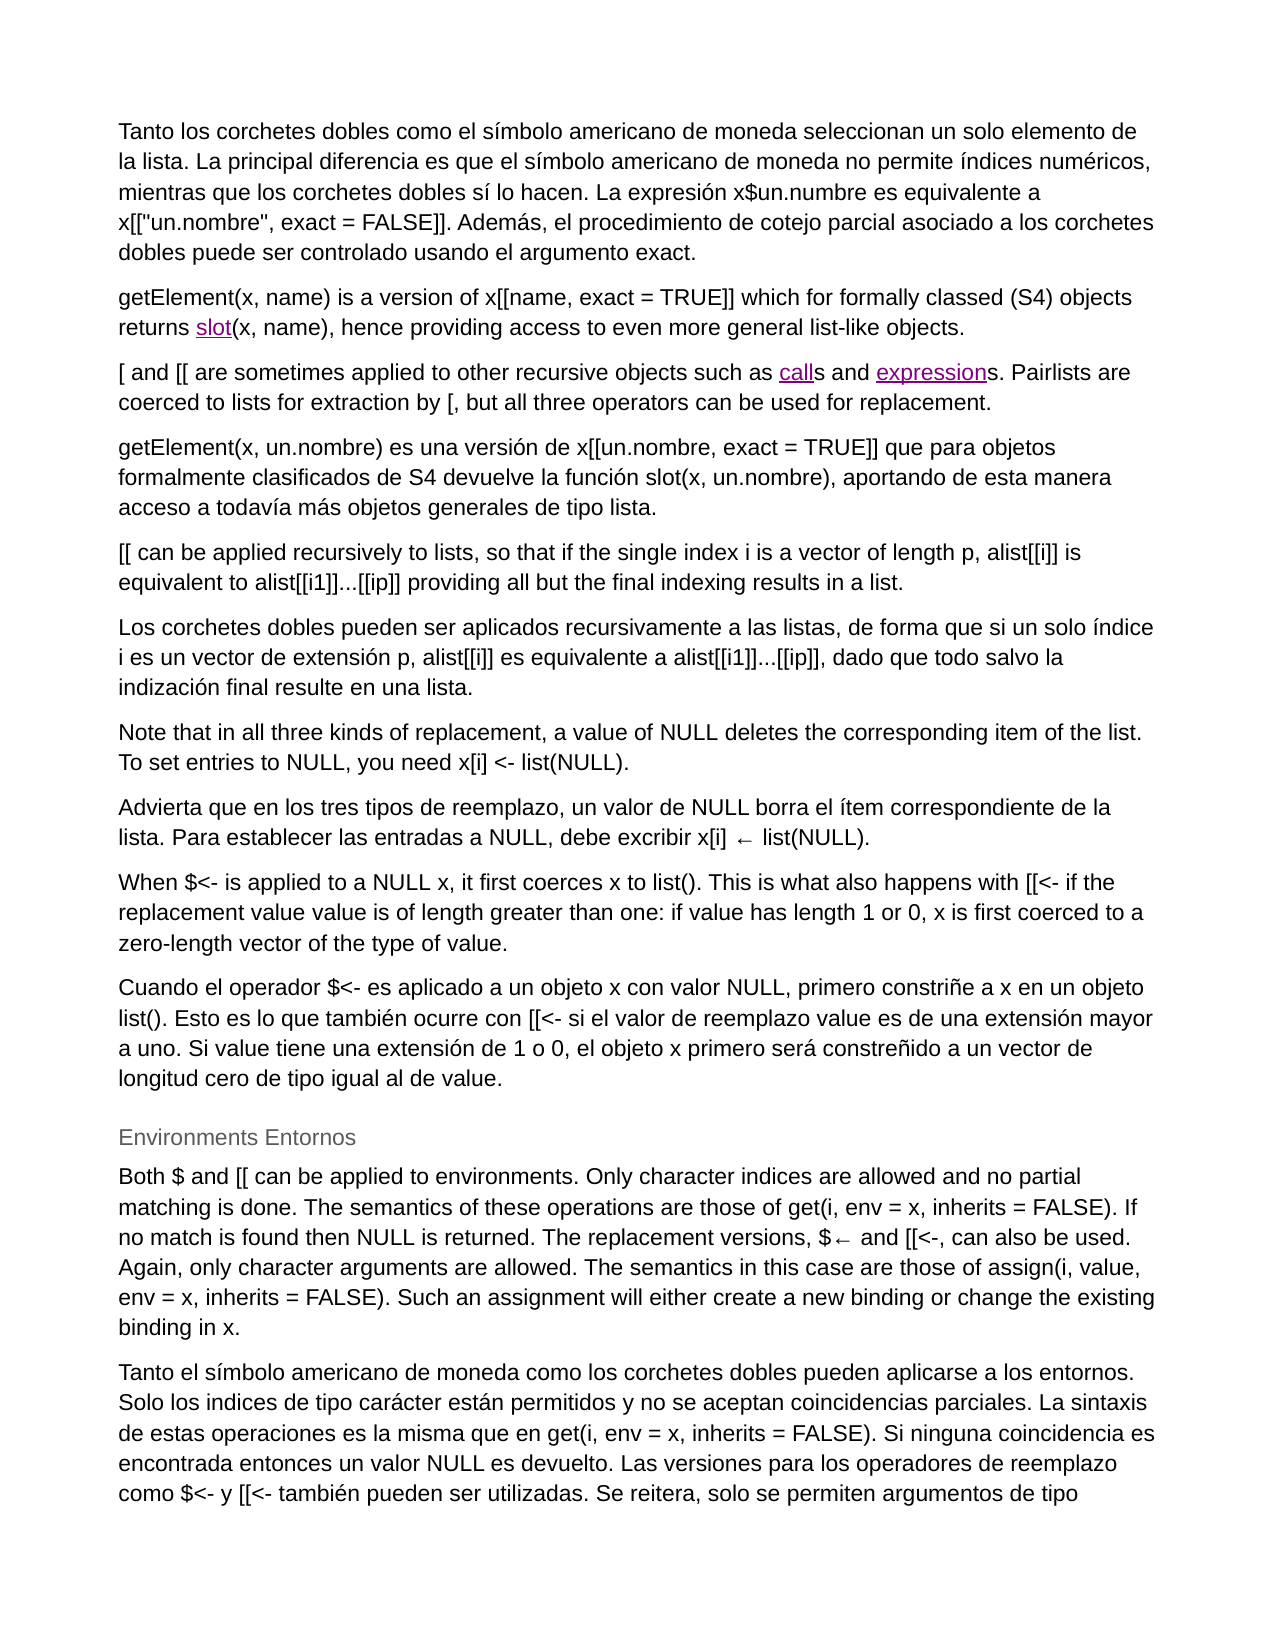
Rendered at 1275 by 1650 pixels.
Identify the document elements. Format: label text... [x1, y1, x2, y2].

text When $<- is applied to a NULL x, it first coerces x to list(). This is what also happens with [[<- if the replacement value value is of length greater than one: if value has length 1 or 0, x is first coerced to a zero-length vector of the type of value. [118, 869, 1157, 956]
subtitle Environments Entornos [118, 1124, 1157, 1151]
text getElement(x, un.nombre) es una versión de x[[un.nombre, exact = TRUE]] que para objetos formalmente clasificados de S4 devuelve la función slot(x, un.nombre), aportando de esta manera acceso a todavía más objetos generales de tipo lista. [118, 434, 1157, 521]
text Advierta que en los tres tipos de reemplazo, un valor de NULL borra el ítem correspondiente de la lista. Para establecer las entradas a NULL, debe excribir x[i] ← list(NULL). [118, 794, 1157, 851]
text Cuando el operador $<- es aplicado a un objeto x con valor NULL, primero constriñe a x en un objeto list(). Esto es lo que también ocurre con [[<- si el valor de reemplazo value es de una extensión mayor a uno. Si value tiene una extensión de 1 o 0, el objeto x primero será constreñido a un vector de longitud cero de tipo igual al de value. [118, 974, 1157, 1091]
text getElement(x, name) is a version of x[[name, exact = TRUE]] which for formally classed (S4) objects returns slot(x, name), hence providing access to even more general list-like objects. [118, 284, 1157, 340]
text Tanto los corchetes dobles como el símbolo americano de moneda seleccionan un solo elemento de la lista. La principal diferencia es que el símbolo americano de moneda no permite índices numéricos, mientras que los corchetes dobles sí lo hacen. La expresión x$un.numbre es equivalente a x[["un.nombre", exact = FALSE]]. Además, el procedimiento de cotejo parcial asociado a los corchetes dobles puede ser controlado usando el argumento exact. [118, 118, 1157, 265]
text [[ can be applied recursively to lists, so that if the single index i is a vector of length p, alist[[i]] is equivalent to alist[[i1]]...[[ip]] providing all but the final indexing results in a list. [118, 539, 1157, 596]
text Tanto el símbolo americano de moneda como los corchetes dobles pueden aplicarse a los entornos. Solo los indices de tipo carácter están permitidos y no se aceptan coincidencias parciales. La sintaxis de estas operaciones es la misma que en get(i, env = x, inherits = FALSE). Si ninguna coincidencia es encontrada entonces un valor NULL es devuelto. Las versiones para los operadores de reemplazo como $<- y [[<- también pueden ser utilizadas. Se reitera, solo se permiten argumentos de tipo [118, 1359, 1157, 1506]
text Los corchetes dobles pueden ser aplicados recursivamente a las listas, de forma que si un solo índice i es un vector de extensión p, alist[[i]] es equivalente a alist[[i1]]...[[ip]], dado que todo salvo la indización final resulte en una lista. [118, 614, 1157, 701]
text [ and [[ are sometimes applied to other recursive objects such as calls and expressions. Pairlists are coerced to lists for extraction by [, but all three operators can be used for replacement. [118, 359, 1157, 415]
text Note that in all three kinds of replacement, a value of NULL deletes the corresponding item of the list. To set entries to NULL, you need x[i] <- list(NULL). [118, 719, 1157, 776]
text Both $ and [[ can be applied to environments. Only character indices are allowed and no partial matching is done. The semantics of these operations are those of get(i, env = x, inherits = FALSE). If no match is found then NULL is returned. The replacement versions, $← and [[<-, can also be used. Again, only character arguments are allowed. The semantics in this case are those of assign(i, value, env = x, inherits = FALSE). Such an assignment will either create a new binding or change the existing binding in x. [118, 1163, 1157, 1341]
